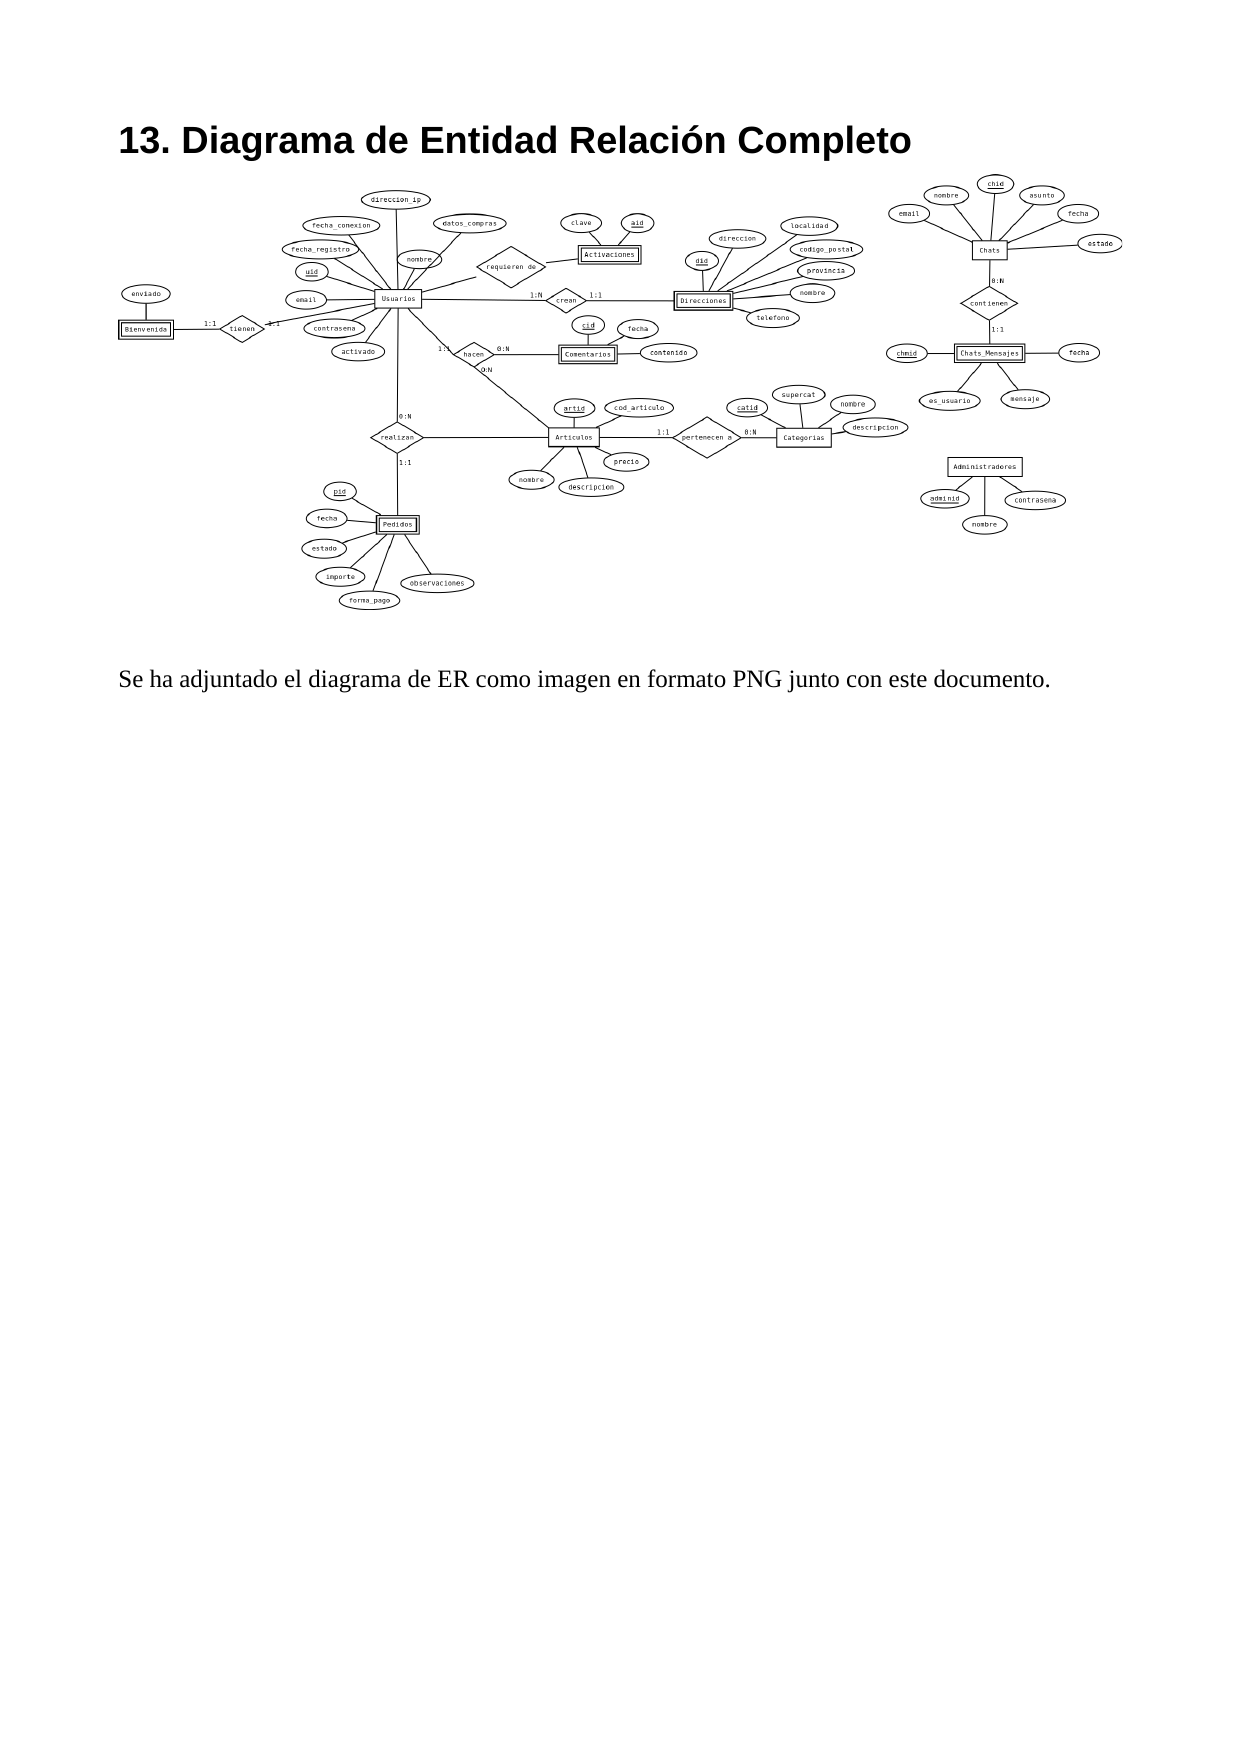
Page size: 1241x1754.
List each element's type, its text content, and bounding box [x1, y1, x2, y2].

subtitle 13. Diagrama de Entidad Relación Completo [118, 118, 1122, 162]
picture [118, 174, 1123, 610]
text Se ha adjuntado el diagrama de ER como imagen en formato PNG junto con este documento. [118, 664, 1122, 693]
